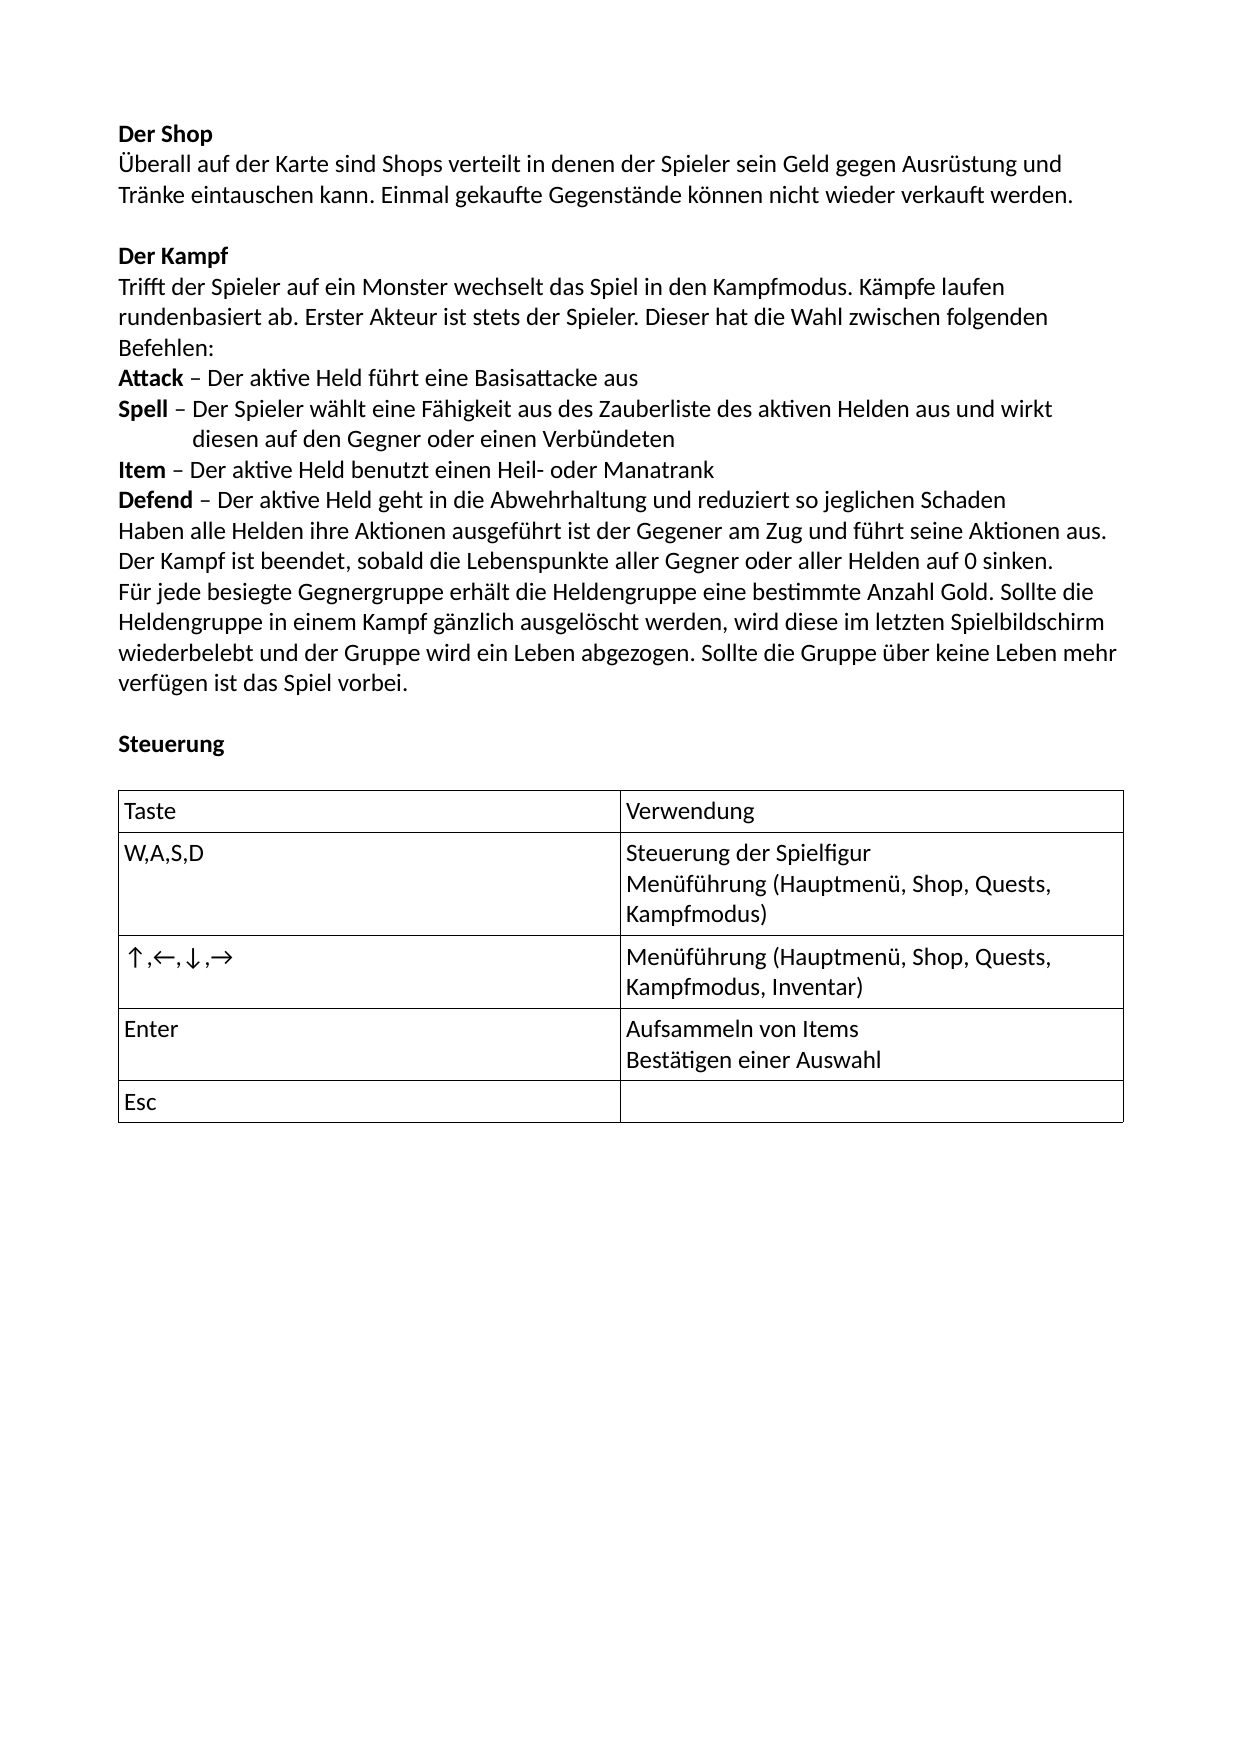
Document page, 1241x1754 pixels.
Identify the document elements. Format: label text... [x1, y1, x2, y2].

text Item – Der aktive Held benutzt einen Heil- oder Manatrank [118, 454, 1122, 484]
text Steuerung [118, 728, 1122, 759]
text Der Kampf ist beendet, sobald die Lebenspunkte aller Gegner oder aller Helden auf 0 sinken. [118, 545, 1122, 576]
text Der Shop [118, 118, 1122, 149]
table_cell ↑,←,↓,→ [119, 936, 620, 1007]
table_cell [621, 1081, 1123, 1122]
text Haben alle Helden ihre Aktionen ausgeführt ist der Gegener am Zug und führt seine Aktionen aus. [118, 515, 1122, 545]
text Für jede besiegte Gegnergruppe erhält die Heldengruppe eine bestimmte Anzahl Gold. Sollte die Heldengruppe in einem Kampf gänzlich ausgelöscht werden, wird diese im letzten Spielbildschirm wiederbelebt und der Gruppe wird ein Leben abgezogen. Sollte die Gruppe über keine Leben mehr verfügen ist das Spiel vorbei. [118, 576, 1122, 698]
table_cell Esc [119, 1081, 620, 1122]
table_cell Steuerung der Spielfigur Menüführung (Hauptmenü, Shop, Quests, Kampfmodus) [621, 833, 1123, 935]
text Überall auf der Karte sind Shops verteilt in denen der Spieler sein Geld gegen Ausrüstung und Tränke eintauschen kann. Einmal gekaufte Gegenstände können nicht wieder verkauft werden. [118, 149, 1122, 210]
text Trifft der Spieler auf ein Monster wechselt das Spiel in den Kampfmodus. Kämpfe laufen rundenbasiert ab. Erster Akteur ist stets der Spieler. Dieser hat die Wahl zwischen folgenden Befehlen: [118, 271, 1122, 362]
table_header Verwendung [621, 791, 1123, 832]
text Spell – Der Spieler wählt eine Fähigkeit aus des Zauberliste des aktiven Helden aus und wirkt diesen auf den Gegner oder einen Verbündeten [118, 393, 1122, 454]
text Defend – Der aktive Held geht in die Abwehrhaltung und reduziert so jeglichen Schaden [118, 484, 1122, 515]
table_cell W,A,S,D [119, 833, 620, 935]
text Der Kampf [118, 240, 1122, 271]
table_cell Aufsammeln von Items Bestätigen einer Auswahl [621, 1009, 1123, 1080]
table_header Taste [119, 791, 620, 832]
table_cell Menüführung (Hauptmenü, Shop, Quests, Kampfmodus, Inventar) [621, 936, 1123, 1007]
text Attack – Der aktive Held führt eine Basisattacke aus [118, 362, 1122, 393]
table_cell Enter [119, 1009, 620, 1080]
